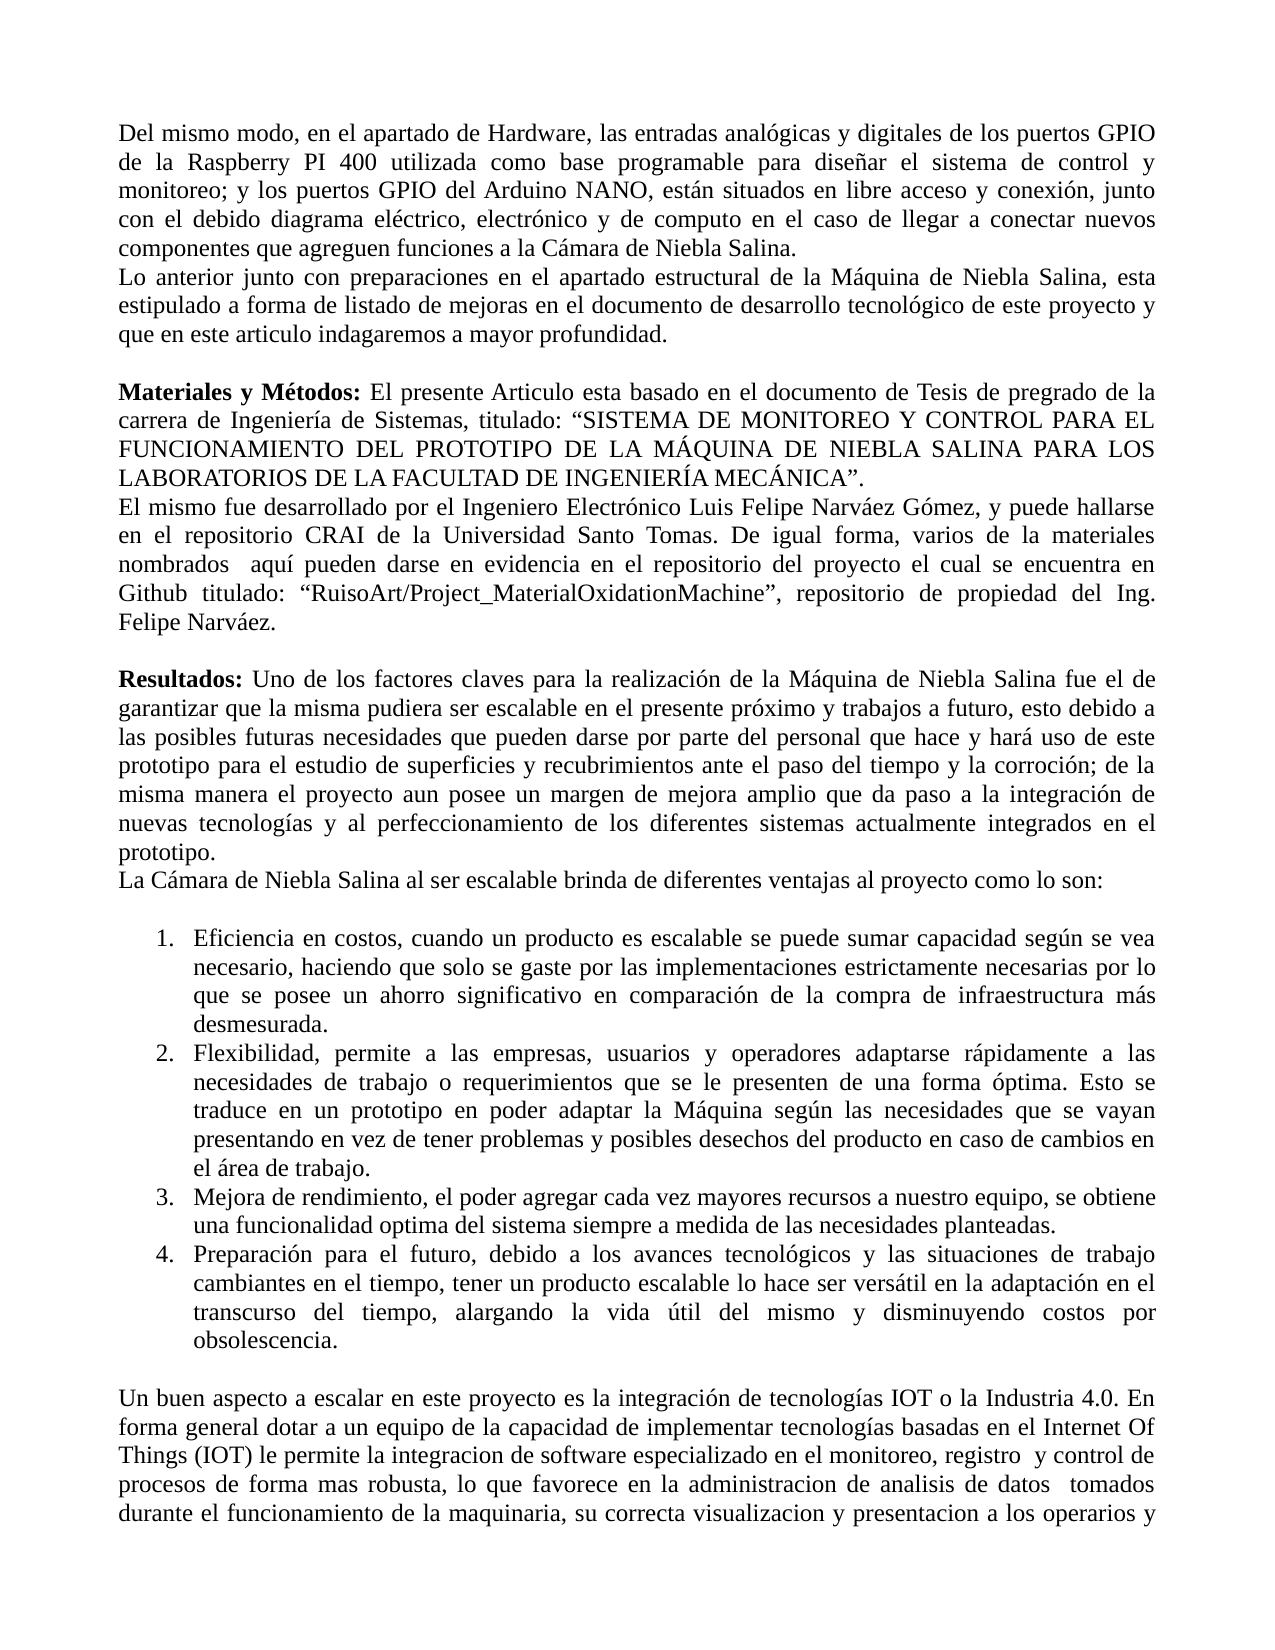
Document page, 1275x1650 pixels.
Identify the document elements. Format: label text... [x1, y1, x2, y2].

text Un buen aspecto a escalar en este proyecto es la integración de tecnologías IOT o la Industria 4.0. En forma general dotar a un equipo de la capacidad de implementar tecnologías basadas en el Internet Of Things (IOT) le permite la integracion de software especializado en el monitoreo, registro y control de procesos de forma mas robusta, lo que favorece en la administracion de analisis de datos tomados durante el funcionamiento de la maquinaria, su correcta visualizacion y presentacion a los operarios y [118, 1383, 1157, 1527]
text Resultados: Uno de los factores claves para la realización de la Máquina de Niebla Salina fue el de garantizar que la misma pudiera ser escalable en el presente próximo y trabajos a futuro, esto debido a las posibles futuras necesidades que pueden darse por parte del personal que hace y hará uso de este prototipo para el estudio de superficies y recubrimientos ante el paso del tiempo y la corroción; de la misma manera el proyecto aun posee un margen de mejora amplio que da paso a la integración de nuevas tecnologías y al perfeccionamiento de los diferentes sistemas actualmente integrados en el prototipo. [118, 664, 1157, 866]
text Lo anterior junto con preparaciones en el apartado estructural de la Máquina de Niebla Salina, esta estipulado a forma de listado de mejoras en el documento de desarrollo tecnológico de este proyecto y que en este articulo indagaremos a mayor profundidad. [118, 262, 1157, 348]
list Preparación para el futuro, debido a los avances tecnológicos y las situaciones de trabajo cambiantes en el tiempo, tener un producto escalable lo hace ser versátil en la adaptación en el transcurso del tiempo, alargando la vida útil del mismo y disminuyendo costos por obsolescencia. [156, 1239, 1157, 1354]
text Del mismo modo, en el apartado de Hardware, las entradas analógicas y digitales de los puertos GPIO de la Raspberry PI 400 utilizada como base programable para diseñar el sistema de control y monitoreo; y los puertos GPIO del Arduino NANO, están situados en libre acceso y conexión, junto con el debido diagrama eléctrico, electrónico y de computo en el caso de llegar a conectar nuevos componentes que agreguen funciones a la Cámara de Niebla Salina. [118, 118, 1157, 262]
text Materiales y Métodos: El presente Articulo esta basado en el documento de Tesis de pregrado de la carrera de Ingeniería de Sistemas, titulado: “SISTEMA DE MONITOREO Y CONTROL PARA EL FUNCIONAMIENTO DEL PROTOTIPO DE LA MÁQUINA DE NIEBLA SALINA PARA LOS LABORATORIOS DE LA FACULTAD DE INGENIERÍA MECÁNICA”. [118, 377, 1157, 492]
text El mismo fue desarrollado por el Ingeniero Electrónico Luis Felipe Narváez Gómez, y puede hallarse en el repositorio CRAI de la Universidad Santo Tomas. De igual forma, varios de la materiales nombrados aquí pueden darse en evidencia en el repositorio del proyecto el cual se encuentra en Github titulado: “RuisoArt/Project_MaterialOxidationMachine”, repositorio de propiedad del Ing. Felipe Narváez. [118, 492, 1157, 636]
list Eficiencia en costos, cuando un producto es escalable se puede sumar capacidad según se vea necesario, haciendo que solo se gaste por las implementaciones estrictamente necesarias por lo que se posee un ahorro significativo en comparación de la compra de infraestructura más desmesurada. [156, 923, 1157, 1038]
list Flexibilidad, permite a las empresas, usuarios y operadores adaptarse rápidamente a las necesidades de trabajo o requerimientos que se le presenten de una forma óptima. Esto se traduce en un prototipo en poder adaptar la Máquina según las necesidades que se vayan presentando en vez de tener problemas y posibles desechos del producto en caso de cambios en el área de trabajo. [156, 1038, 1157, 1182]
text La Cámara de Niebla Salina al ser escalable brinda de diferentes ventajas al proyecto como lo son: [118, 866, 1157, 894]
list Mejora de rendimiento, el poder agregar cada vez mayores recursos a nuestro equipo, se obtiene una funcionalidad optima del sistema siempre a medida de las necesidades planteadas. [156, 1182, 1157, 1239]
